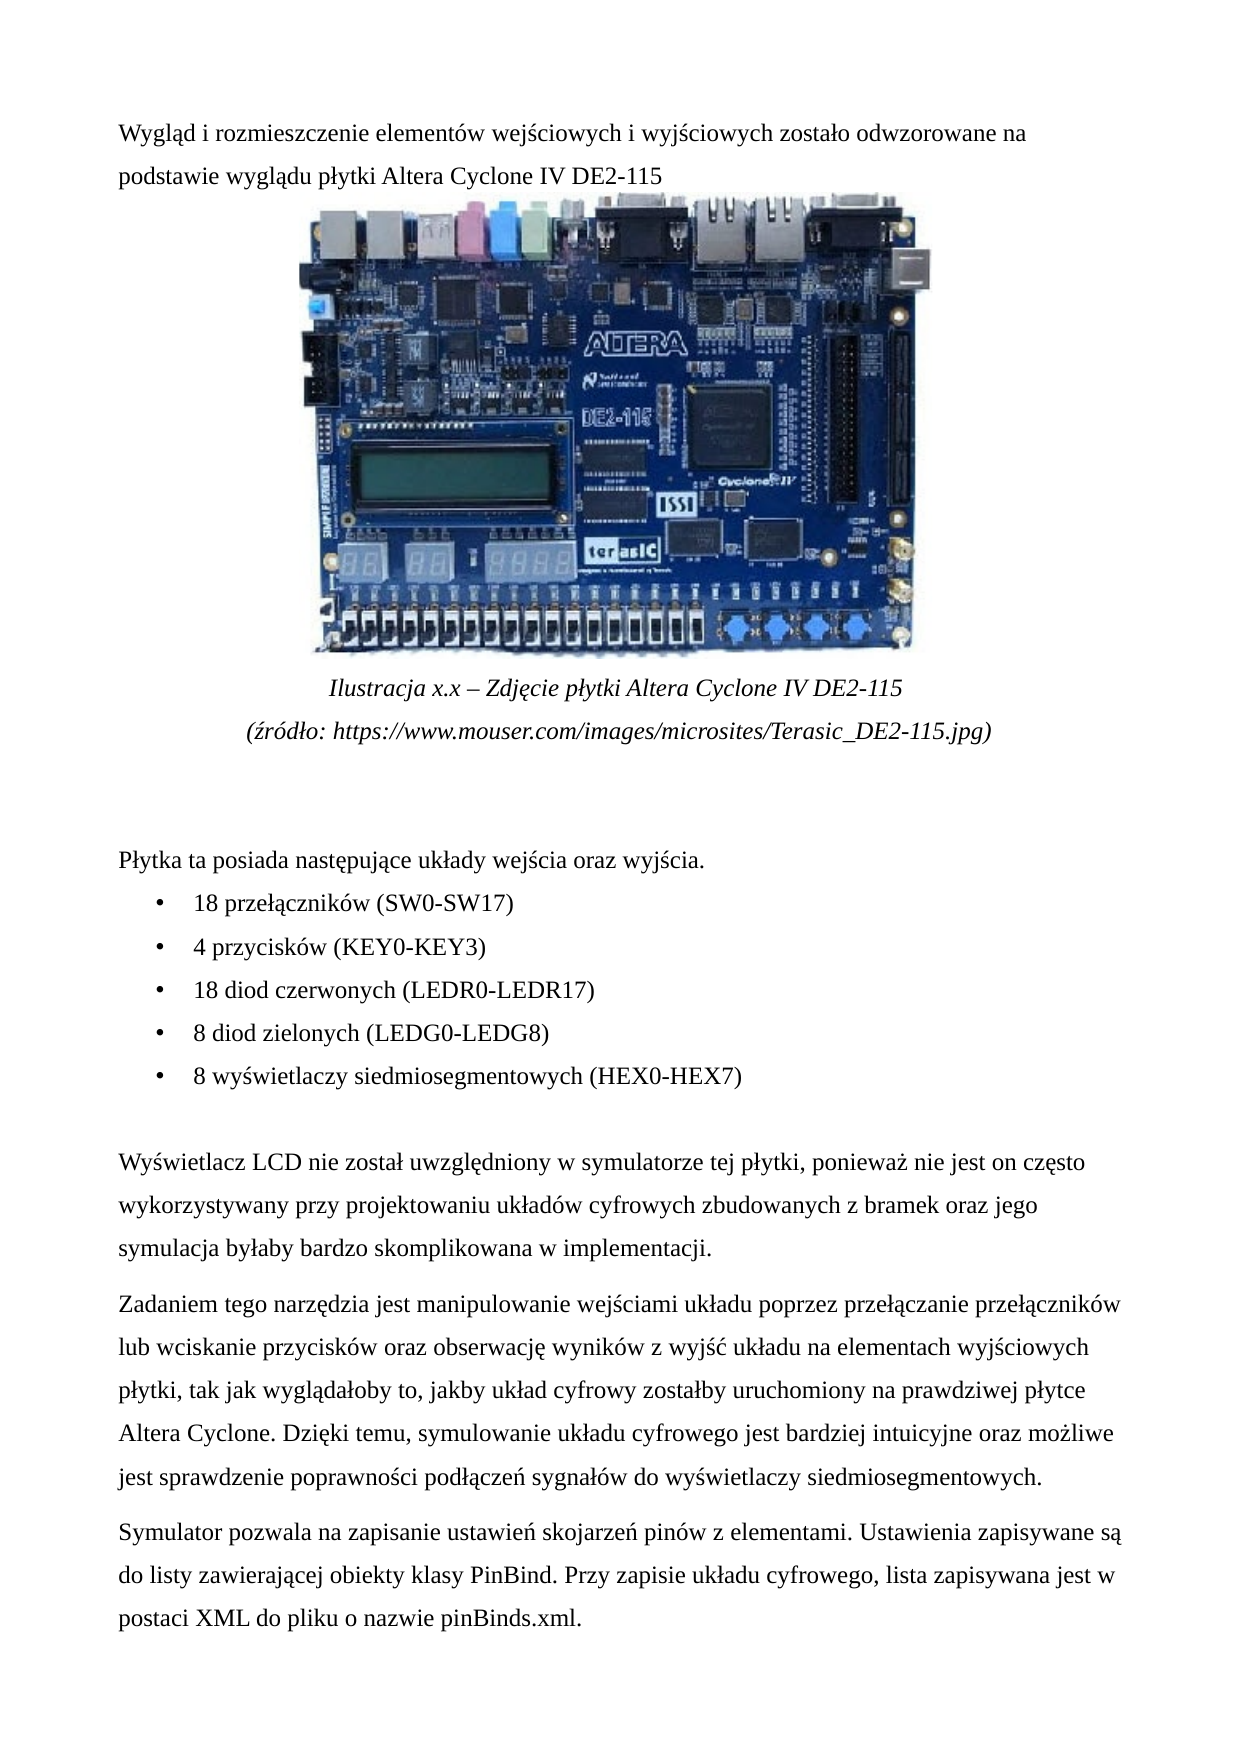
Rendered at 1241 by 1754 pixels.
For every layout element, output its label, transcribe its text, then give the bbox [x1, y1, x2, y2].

text Ilustracja x.x – Zdjęcie płytki Altera Cyclone IV DE2-115 [118, 204, 1122, 702]
text Wygląd i rozmieszczenie elementów wejściowych i wyjściowych zostało odwzorowane na podstawie wyglądu płytki Altera Cyclone IV DE2-115 [118, 118, 1122, 190]
text Zadaniem tego narzędzia jest manipulowanie wejściami układu poprzez przełączanie przełączników lub wciskanie przycisków oraz obserwację wyników z wyjść układu na elementach wyjściowych płytki, tak jak wyglądałoby to, jakby układ cyfrowy zostałby uruchomiony na prawdziwej płytce Altera Cyclone. Dzięki temu, symulowanie układu cyfrowego jest bardziej intuicyjne oraz możliwe jest sprawdzenie poprawności podłączeń sygnałów do wyświetlaczy siedmiosegmentowych. [118, 1289, 1122, 1490]
text Wyświetlacz LCD nie został uwzględniony w symulatorze tej płytki, ponieważ nie jest on często wykorzystywany przy projektowaniu układów cyfrowych zbudowanych z bramek oraz jego symulacja byłaby bardzo skomplikowana w implementacji. [118, 1147, 1122, 1262]
picture [298, 192, 933, 659]
list 8 wyświetlaczy siedmiosegmentowych (HEX0-HEX7) [156, 1061, 1122, 1090]
text Płytka ta posiada następujące układy wejścia oraz wyjścia. [118, 845, 1122, 874]
list 18 diod czerwonych (LEDR0-LEDR17) [156, 975, 1122, 1003]
list 4 przycisków (KEY0-KEY3) [156, 932, 1122, 960]
text Symulator pozwala na zapisanie ustawień skojarzeń pinów z elementami. Ustawienia zapisywane są do listy zawierającej obiekty klasy PinBind. Przy zapisie układu cyfrowego, lista zapisywana jest w postaci XML do pliku o nazwie pinBinds.xml. [118, 1517, 1122, 1632]
list 8 diod zielonych (LEDG0-LEDG8) [156, 1018, 1122, 1047]
list 18 przełączników (SW0-SW17) [156, 888, 1122, 917]
text (źródło: https://www.mouser.com/images/microsites/Terasic_DE2-115.jpg) [118, 716, 1122, 745]
